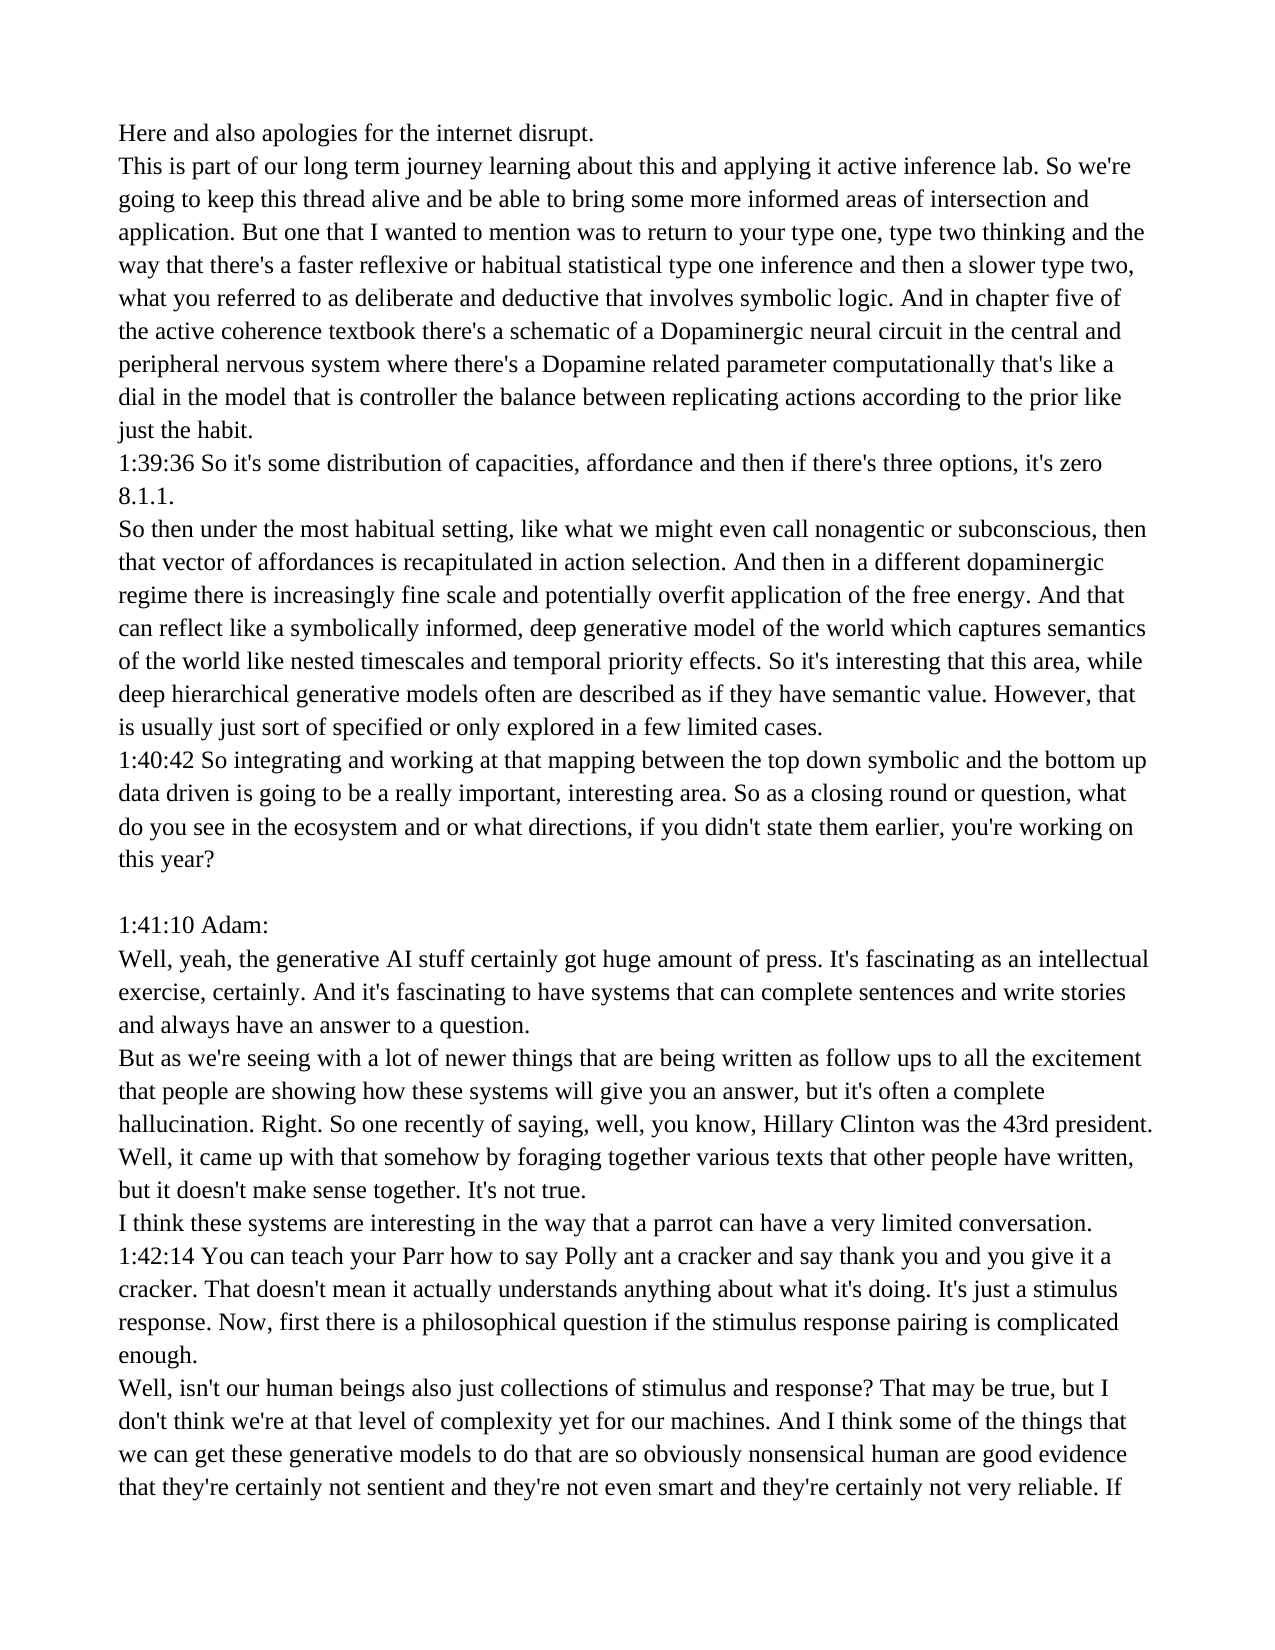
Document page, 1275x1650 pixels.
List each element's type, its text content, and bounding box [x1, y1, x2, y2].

text 1:42:14 You can teach your Parr how to say Polly ant a cracker and say thank you and you give it a cracker. That doesn't mean it actually understands anything about what it's doing. It's just a stimulus response. Now, first there is a philosophical question if the stimulus response pairing is complicated enough. [118, 1241, 1157, 1369]
text I think these systems are interesting in the way that a parrot can have a very limited conversation. [118, 1208, 1157, 1237]
text But as we're seeing with a lot of newer things that are being written as follow ups to all the excitement that people are showing how these systems will give you an answer, but it's often a complete hallucination. Right. So one recently of saying, well, you know, Hillary Clinton was the 43rd president. Well, it came up with that somehow by foraging together various texts that other people have written, but it doesn't make sense together. It's not true. [118, 1043, 1157, 1203]
text 1:40:42 So integrating and working at that mapping between the top down symbolic and the bottom up data driven is going to be a really important, interesting area. So as a closing round or question, what do you see in the ecosystem and or what directions, if you didn't state them earlier, you're working on this year? [118, 746, 1157, 873]
text Well, yeah, the generative AI stuff certainly got huge amount of press. It's fascinating as an intellectual exercise, certainly. And it's fascinating to have systems that can complete sentences and write stories and always have an answer to a question. [118, 944, 1157, 1038]
text Here and also apologies for the internet disrupt. [118, 118, 1157, 147]
text Well, isn't our human beings also just collections of stimulus and response? That may be true, but I don't think we're at that level of complexity yet for our machines. And I think some of the things that we can get these generative models to do that are so obviously nonsensical human are good evidence that they're certainly not sentient and they're not even smart and they're certainly not very reliable. If [118, 1373, 1157, 1501]
text 1:41:10 Adam: [118, 911, 1157, 939]
text This is part of our long term journey learning about this and applying it active inference lab. So we're going to keep this thread alive and be able to bring some more informed areas of intersection and application. But one that I wanted to mention was to return to your type one, type two thinking and the way that there's a faster reflexive or habitual statistical type one inference and then a slower type two, what you referred to as deliberate and deductive that involves symbolic logic. And in chapter five of the active coherence textbook there's a schematic of a Dopaminergic neural circuit in the central and peripheral nervous system where there's a Dopamine related parameter computationally that's like a dial in the model that is controller the balance between replicating actions according to the prior like just the habit. [118, 151, 1157, 444]
text So then under the most habitual setting, like what we might even call nonagentic or subconscious, then that vector of affordances is recapitulated in action selection. And then in a different dopaminergic regime there is increasingly fine scale and potentially overfit application of the free energy. And that can reflect like a symbolically informed, deep generative model of the world which captures semantics of the world like nested timescales and temporal priority effects. So it's interesting that this area, while deep hierarchical generative models often are described as if they have semantic value. However, that is usually just sort of specified or only explored in a few limited cases. [118, 514, 1157, 741]
text 1:39:36 So it's some distribution of capacities, affordance and then if there's three options, it's zero 8.1.1. [118, 448, 1157, 510]
